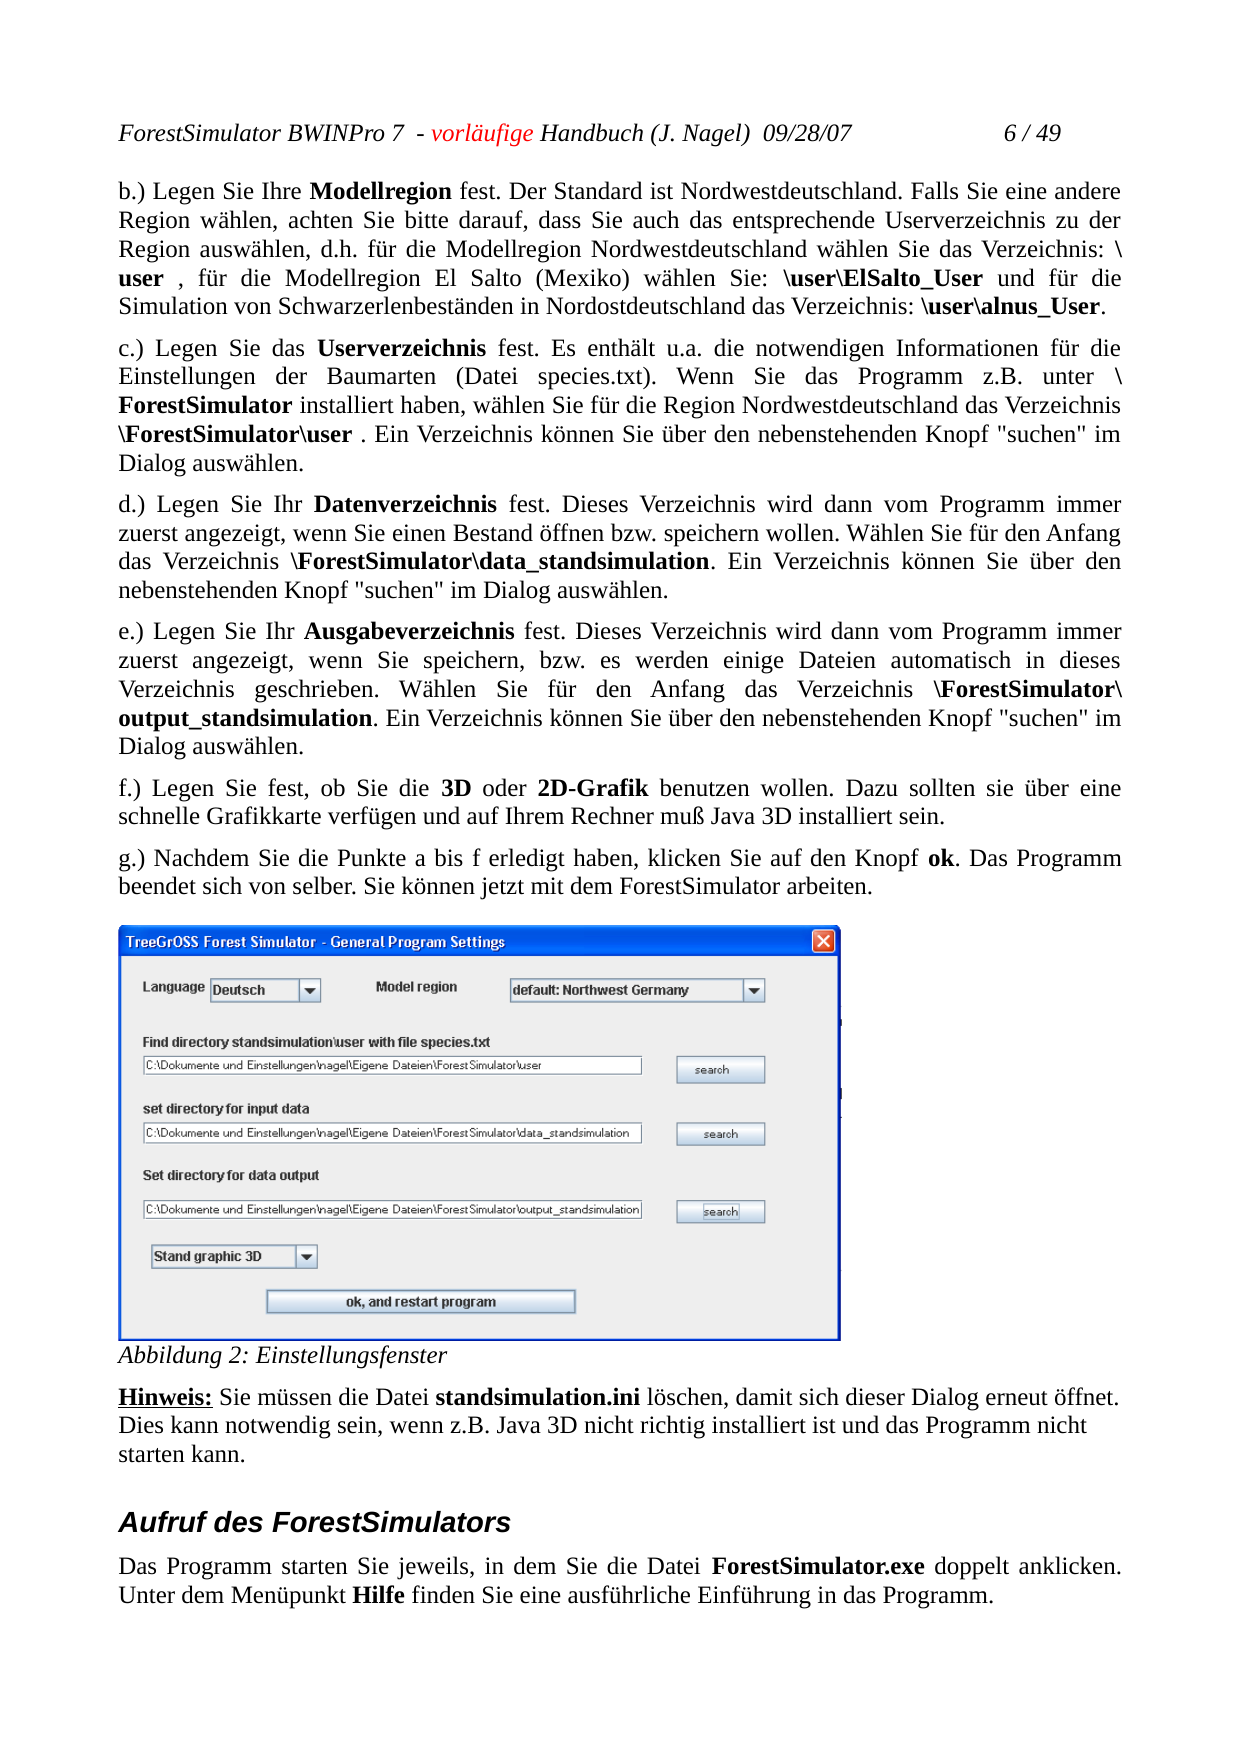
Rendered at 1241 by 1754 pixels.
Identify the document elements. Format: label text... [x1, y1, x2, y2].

text Das Programm starten Sie jeweils, in dem Sie die Datei ForestSimulator.exe doppelt anklicken. Unter dem Menüpunkt Hilfe finden Sie eine ausführliche Einführung in das Programm. [118, 1551, 1122, 1609]
text e.) Legen Sie Ihr Ausgabeverzeichnis fest. Dieses Verzeichnis wird dann vom Programm immer zuerst angezeigt, wenn Sie speichern, bzw. es werden einige Dateien automatisch in dieses Verzeichnis geschrieben. Wählen Sie für den Anfang das Verzeichnis \ForestSimulator\output_standsimulation. Ein Verzeichnis können Sie über den nebenstehenden Knopf "suchen" im Dialog auswählen. [118, 616, 1122, 760]
text f.) Legen Sie fest, ob Sie die 3D oder 2D-Grafik benutzen wollen. Dazu sollten sie über eine schnelle Grafikkarte verfügen und auf Ihrem Rechner muß Java 3D installiert sein. [118, 773, 1122, 830]
subtitle Aufruf des ForestSimulators [118, 1505, 1122, 1539]
text g.) Nachdem Sie die Punkte a bis f erledigt haben, klicken Sie auf den Knopf ok. Das Programm beendet sich von selber. Sie können jetzt mit dem ForestSimulator arbeiten. [118, 843, 1122, 900]
text Hinweis: Sie müssen die Datei standsimulation.ini löschen, damit sich dieser Dialog erneut öffnet. Dies kann notwendig sein, wenn z.B. Java 3D nicht richtig installiert ist und das Programm nicht starten kann. [118, 1382, 1122, 1468]
text Abbildung 2: Einstellungsfenster [118, 1341, 842, 1369]
text c.) Legen Sie das Userverzeichnis fest. Es enthält u.a. die notwendigen Informationen für die Einstellungen der Baumarten (Datei species.txt). Wenn Sie das Programm z.B. unter \ForestSimulator installiert haben, wählen Sie für die Region Nordwestdeutschland das Verzeichnis \ForestSimulator\user . Ein Verzeichnis können Sie über den nebenstehenden Knopf "suchen" im Dialog auswählen. [118, 333, 1122, 476]
text d.) Legen Sie Ihr Datenverzeichnis fest. Dieses Verzeichnis wird dann vom Programm immer zuerst angezeigt, wenn Sie einen Bestand öffnen bzw. speichern wollen. Wählen Sie für den Anfang das Verzeichnis \ForestSimulator\data_standsimulation. Ein Verzeichnis können Sie über den nebenstehenden Knopf "suchen" im Dialog auswählen. [118, 489, 1122, 604]
text b.) Legen Sie Ihre Modellregion fest. Der Standard ist Nordwestdeutschland. Falls Sie eine andere Region wählen, achten Sie bitte darauf, dass Sie auch das entsprechende Userverzeichnis zu der Region auswählen, d.h. für die Modellregion Nordwestdeutschland wählen Sie das Verzeichnis: \user , für die Modellregion El Salto (Mexiko) wählen Sie: \user\ElSalto_User und für die Simulation von Schwarzerlenbeständen in Nordostdeutschland das Verzeichnis: \user\alnus_User. [118, 176, 1122, 320]
